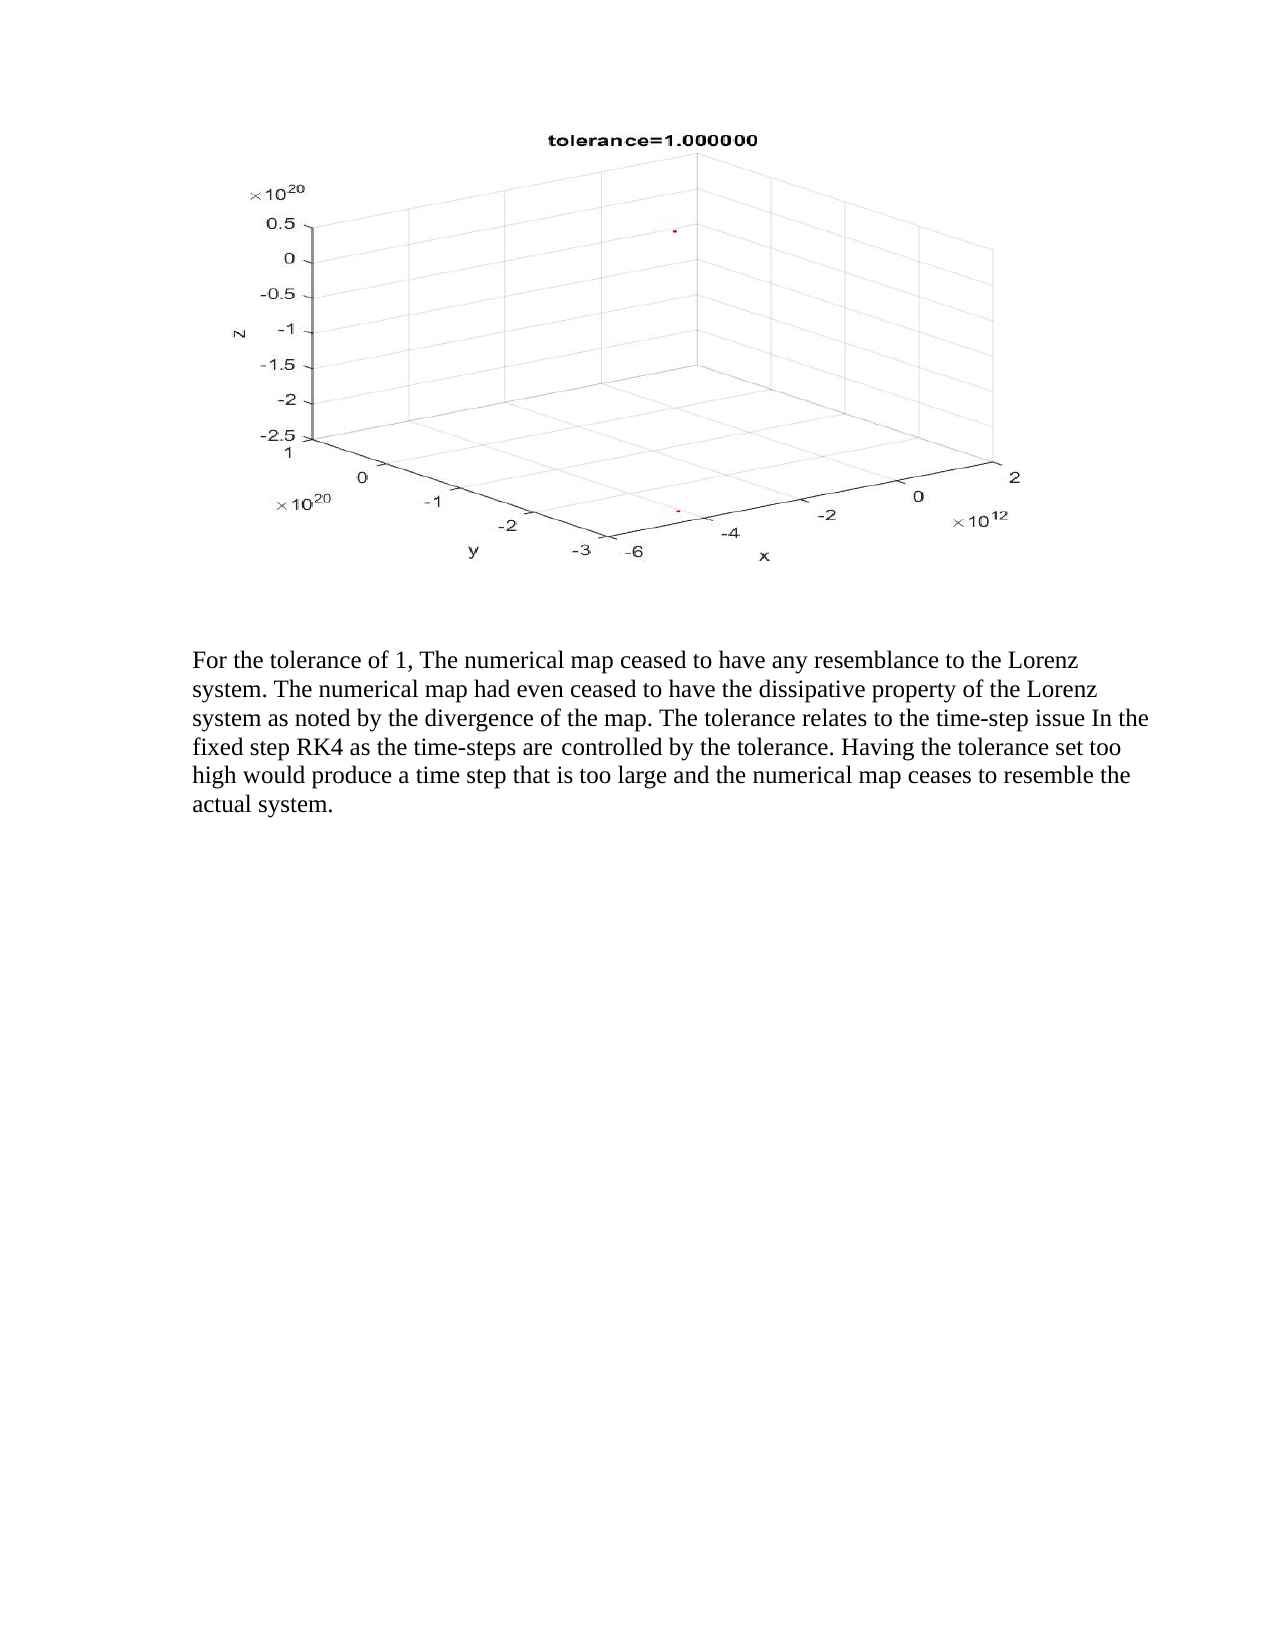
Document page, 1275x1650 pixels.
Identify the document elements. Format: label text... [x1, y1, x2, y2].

text For the tolerance of 1, The numerical map ceased to have any resemblance to the Lorenz system. The numerical map had even ceased to have the dissipative property of the Lorenz system as noted by the divergence of the map. The tolerance relates to the time-step issue In the fixed step RK4 as the time-steps are controlled by the tolerance. Having the tolerance set too high would produce a time step that is too large and the numerical map ceases to resemble the actual system. [118, 645, 1157, 818]
picture [199, 118, 1076, 588]
